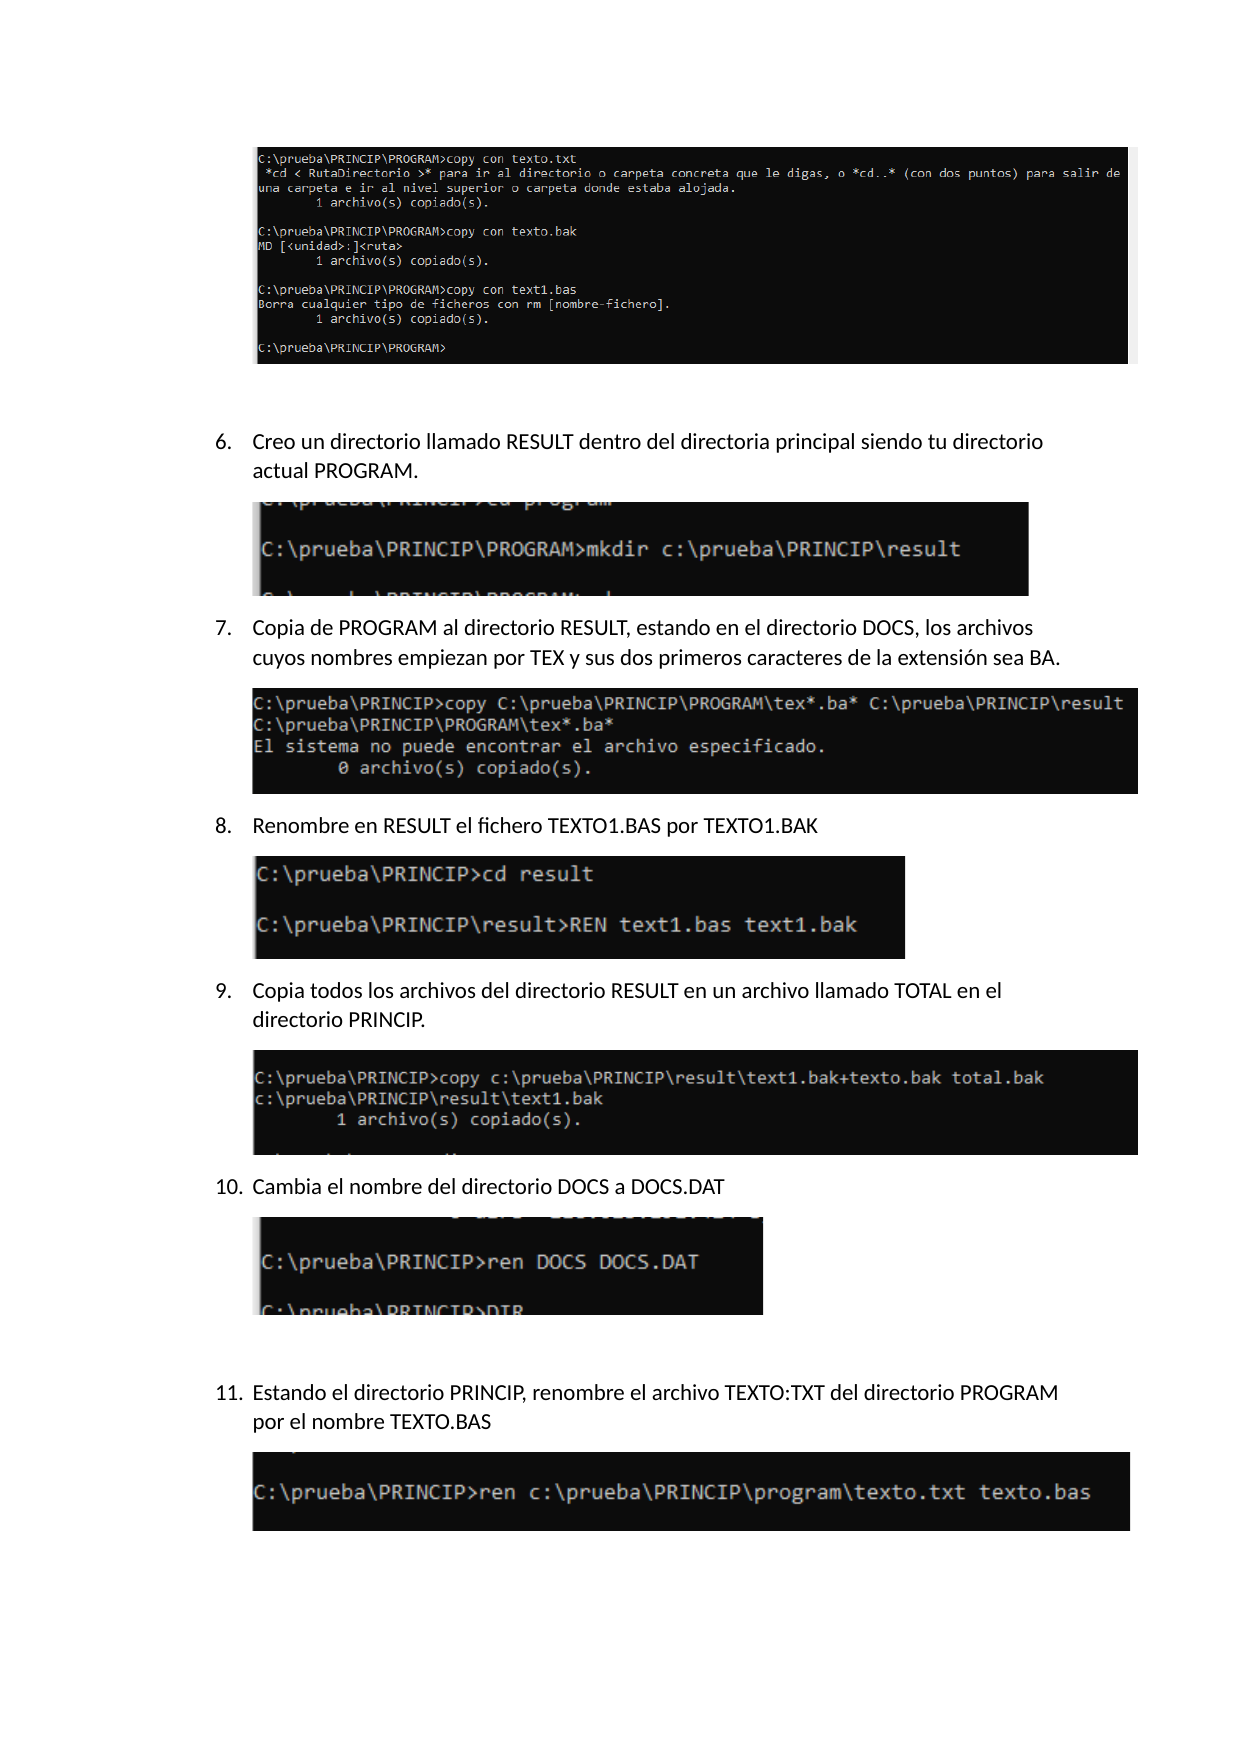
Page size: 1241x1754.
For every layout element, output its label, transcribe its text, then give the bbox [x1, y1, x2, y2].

list Renombre en RESULT el fichero TEXTO1.BAS por TEXTO1.BAK [215, 811, 1063, 839]
list Estando el directorio PRINCIP, renombre el archivo TEXTO:TXT del directorio PROGRAM por el nombre TEXTO.BAS [215, 1378, 1063, 1435]
list Cambia el nombre del directorio DOCS a DOCS.DAT [215, 1172, 1063, 1200]
list Copia de PROGRAM al directorio RESULT, estando en el directorio DOCS, los archivos cuyos nombres empiezan por TEX y sus dos primeros caracteres de la extensión sea BA. [215, 613, 1063, 671]
list Copia todos los archivos del directorio RESULT en un archivo llamado TOTAL en el directorio PRINCIP. [215, 976, 1063, 1033]
list Creo un directorio llamado RESULT dentro del directoria principal siendo tu directorio actual PROGRAM. [215, 427, 1063, 484]
